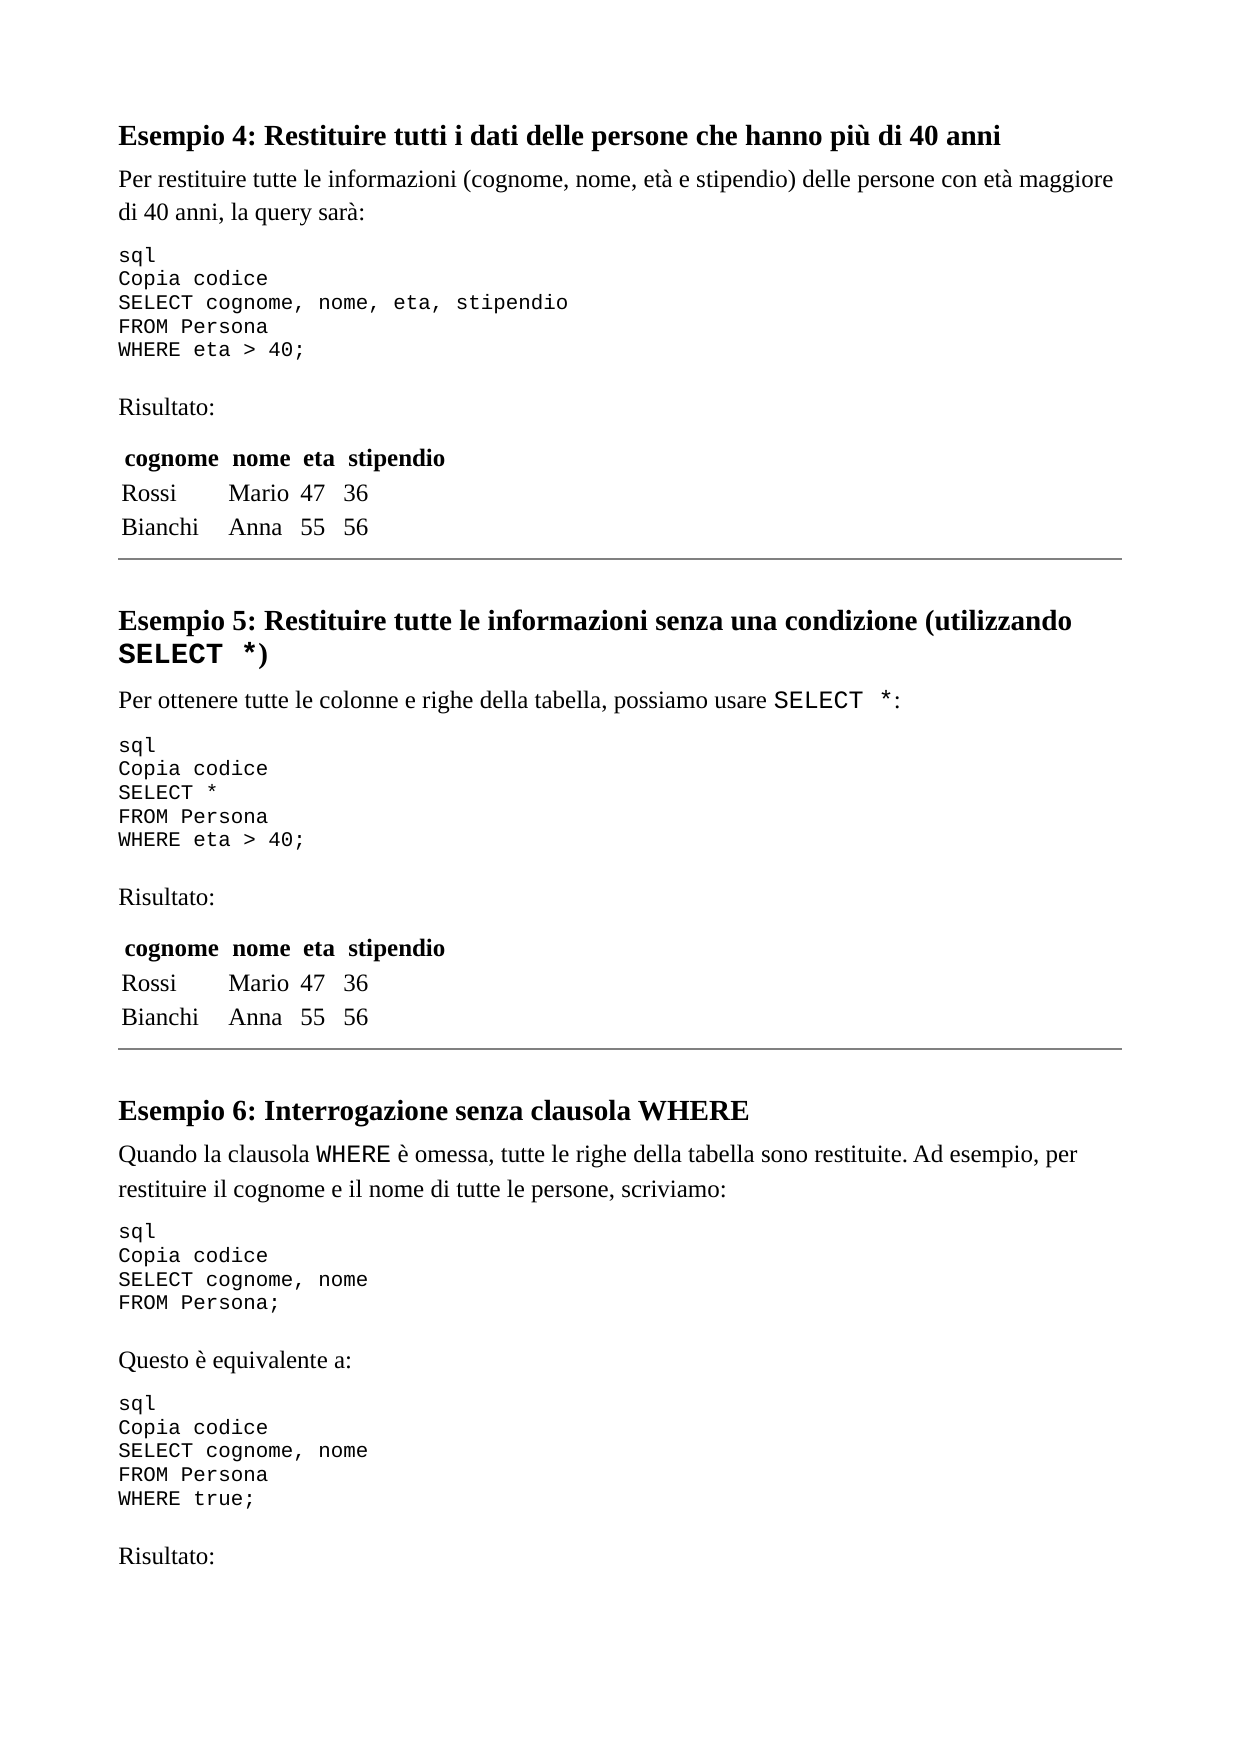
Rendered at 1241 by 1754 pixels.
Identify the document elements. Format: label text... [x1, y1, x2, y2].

text FROM Persona [118, 806, 1122, 829]
table_cell Rossi [118, 965, 225, 999]
text sql [118, 735, 1122, 758]
text Questo è equivalente a: [118, 1346, 1122, 1374]
table_cell Mario [225, 965, 297, 999]
text Per restituire tutte le informazioni (cognome, nome, età e stipendio) delle persone con età maggiore di 40 anni, la query sarà: [118, 164, 1122, 226]
text Risultato: [118, 392, 1122, 421]
text Copia codice [118, 1417, 1122, 1440]
table_cell 36 [340, 475, 453, 509]
table_cell 47 [297, 475, 340, 509]
subtitle Esempio 5: Restituire tutte le informazioni senza una condizione (utilizzando SELECT *) [118, 603, 1122, 672]
text Risultato: [118, 1541, 1122, 1569]
text Quando la clausola WHERE è omessa, tutte le righe della tabella sono restituite. Ad esempio, per restituire il cognome e il nome di tutte le persone, scriviamo: [118, 1139, 1122, 1203]
text Risultato: [118, 882, 1122, 911]
table_header cognome [118, 930, 225, 965]
text sql [118, 1393, 1122, 1417]
table_cell 55 [297, 509, 340, 544]
text WHERE eta > 40; [118, 339, 1122, 363]
table_cell Anna [225, 509, 297, 544]
table_cell 56 [340, 999, 453, 1034]
text FROM Persona [118, 1464, 1122, 1488]
table_header eta [297, 930, 340, 965]
table_header stipendio [340, 930, 453, 965]
table_cell 47 [297, 965, 340, 999]
table_cell Rossi [118, 475, 225, 509]
text sql [118, 1221, 1122, 1245]
text Copia codice [118, 268, 1122, 292]
text WHERE eta > 40; [118, 829, 1122, 853]
table_cell Anna [225, 999, 297, 1034]
text Copia codice [118, 758, 1122, 782]
table_header eta [297, 440, 340, 475]
table_cell Bianchi [118, 999, 225, 1034]
table_header cognome [118, 440, 225, 475]
text FROM Persona; [118, 1292, 1122, 1316]
table_cell 55 [297, 999, 340, 1034]
text SELECT * [118, 782, 1122, 806]
subtitle Esempio 4: Restituire tutti i dati delle persone che hanno più di 40 anni [118, 118, 1122, 152]
text SELECT cognome, nome [118, 1269, 1122, 1292]
table_cell Bianchi [118, 509, 225, 544]
text FROM Persona [118, 316, 1122, 339]
text sql [118, 245, 1122, 268]
table_header nome [225, 930, 297, 965]
text Per ottenere tutte le colonne e righe della tabella, possiamo usare SELECT *: [118, 685, 1122, 716]
text WHERE true; [118, 1488, 1122, 1511]
table_cell 56 [340, 509, 453, 544]
table_header nome [225, 440, 297, 475]
text SELECT cognome, nome, eta, stipendio [118, 292, 1122, 316]
table_cell Mario [225, 475, 297, 509]
subtitle Esempio 6: Interrogazione senza clausola WHERE [118, 1093, 1122, 1126]
table_cell 36 [340, 965, 453, 999]
text Copia codice [118, 1245, 1122, 1269]
table_header stipendio [340, 440, 453, 475]
text SELECT cognome, nome [118, 1440, 1122, 1464]
